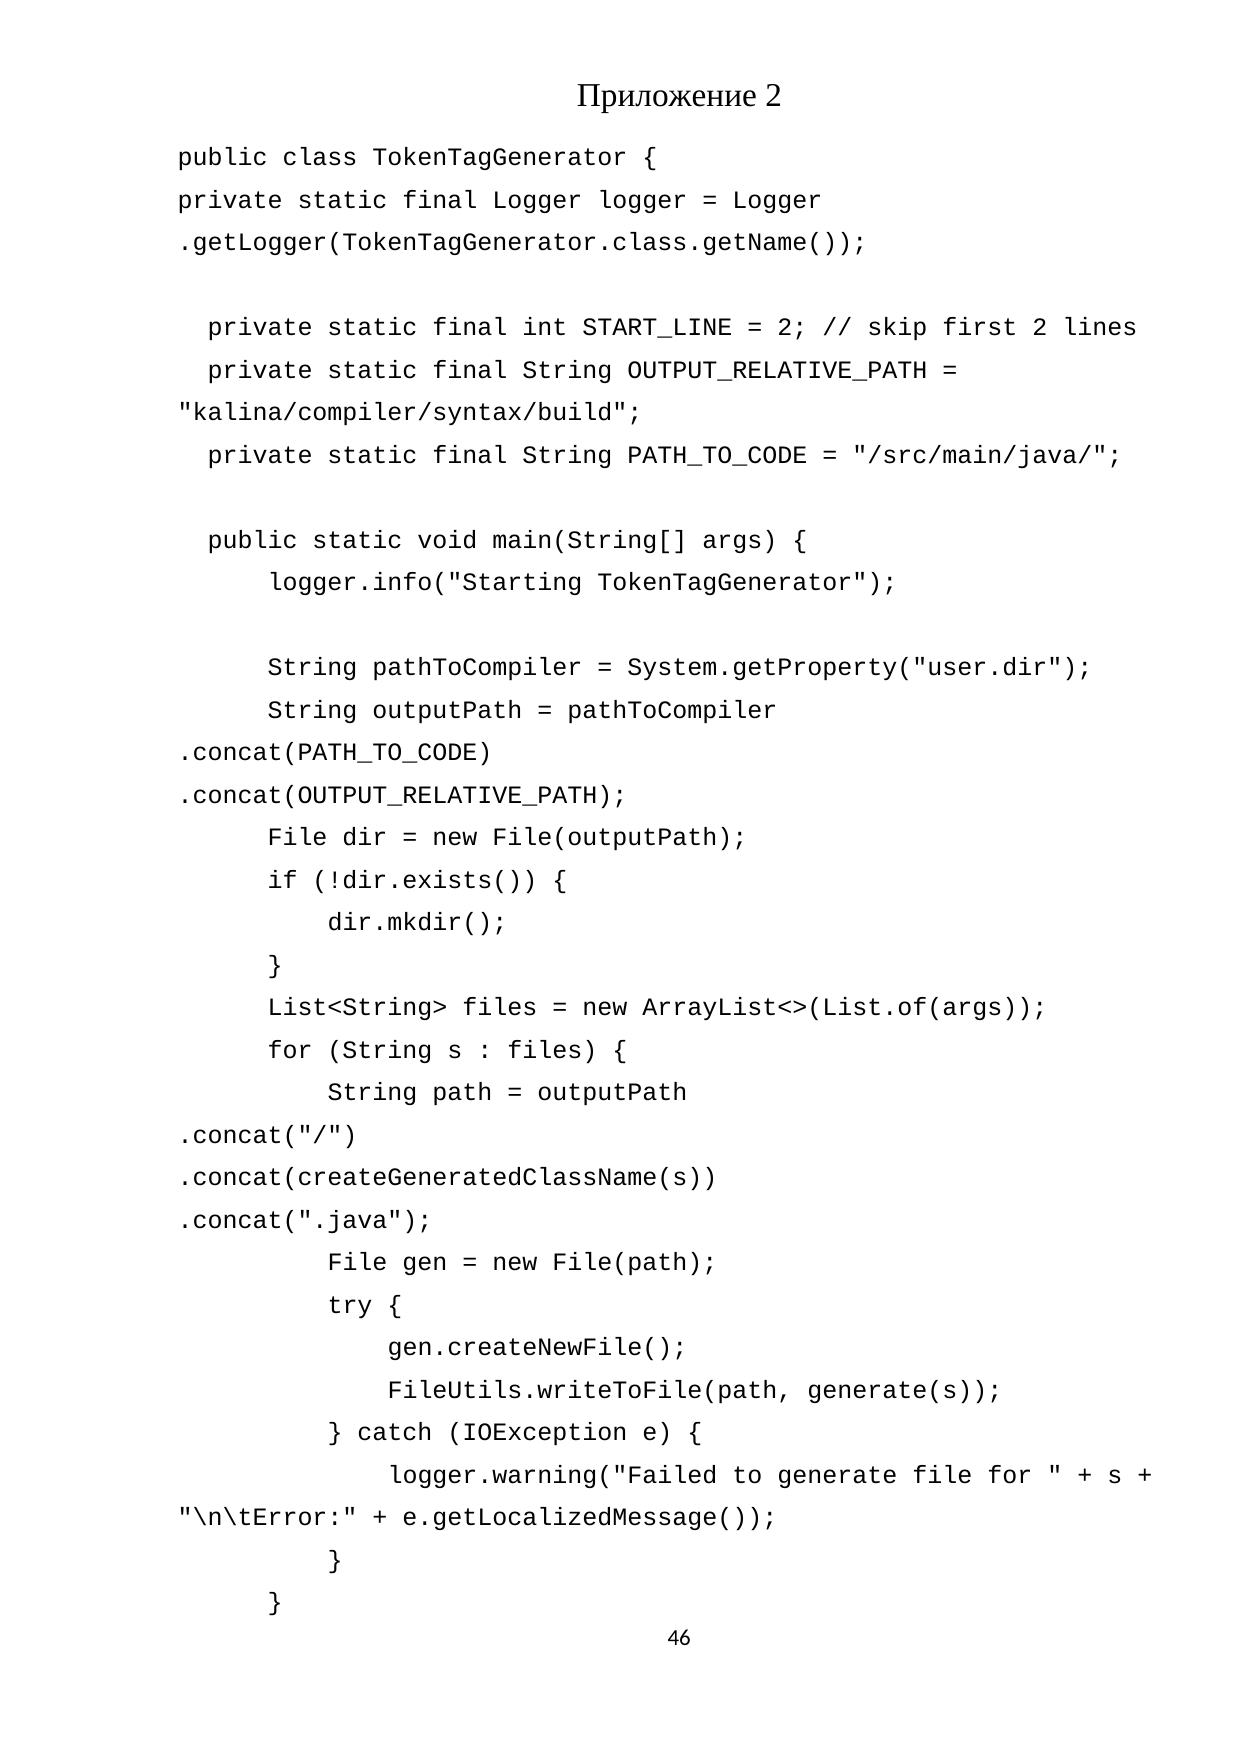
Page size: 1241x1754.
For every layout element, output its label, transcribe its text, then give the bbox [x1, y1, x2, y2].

subtitle Приложение 2 [177, 75, 1181, 113]
text public class TokenTagGenerator { private static final Logger logger = Logger .getLogger(TokenTagGenerator.class.getName()); private static final int START_LINE = 2; // skip first 2 lines private static final String OUTPUT_RELATIVE_PATH = "kalina/compiler/syntax/build"; private static final String PATH_TO_CODE = "/src/main/java/"; public static void main(String[] args) { logger.info("Starting TokenTagGenerator"); String pathToCompiler = System.getProperty("user.dir"); String outputPath = pathToCompiler .concat(PATH_TO_CODE) .concat(OUTPUT_RELATIVE_PATH); File dir = new File(outputPath); if (!dir.exists()) { dir.mkdir(); } List<String> files = new ArrayList<>(List.of(args)); for (String s : files) { String path = outputPath .concat("/") .concat(createGeneratedClassName(s)) .concat(".java"); File gen = new File(path); try { gen.createNewFile(); FileUtils.writeToFile(path, generate(s)); } catch (IOException e) { logger.warning("Failed to generate file for " + s + "\n\tError:" + e.getLocalizedMessage()); } } [177, 145, 1181, 1618]
